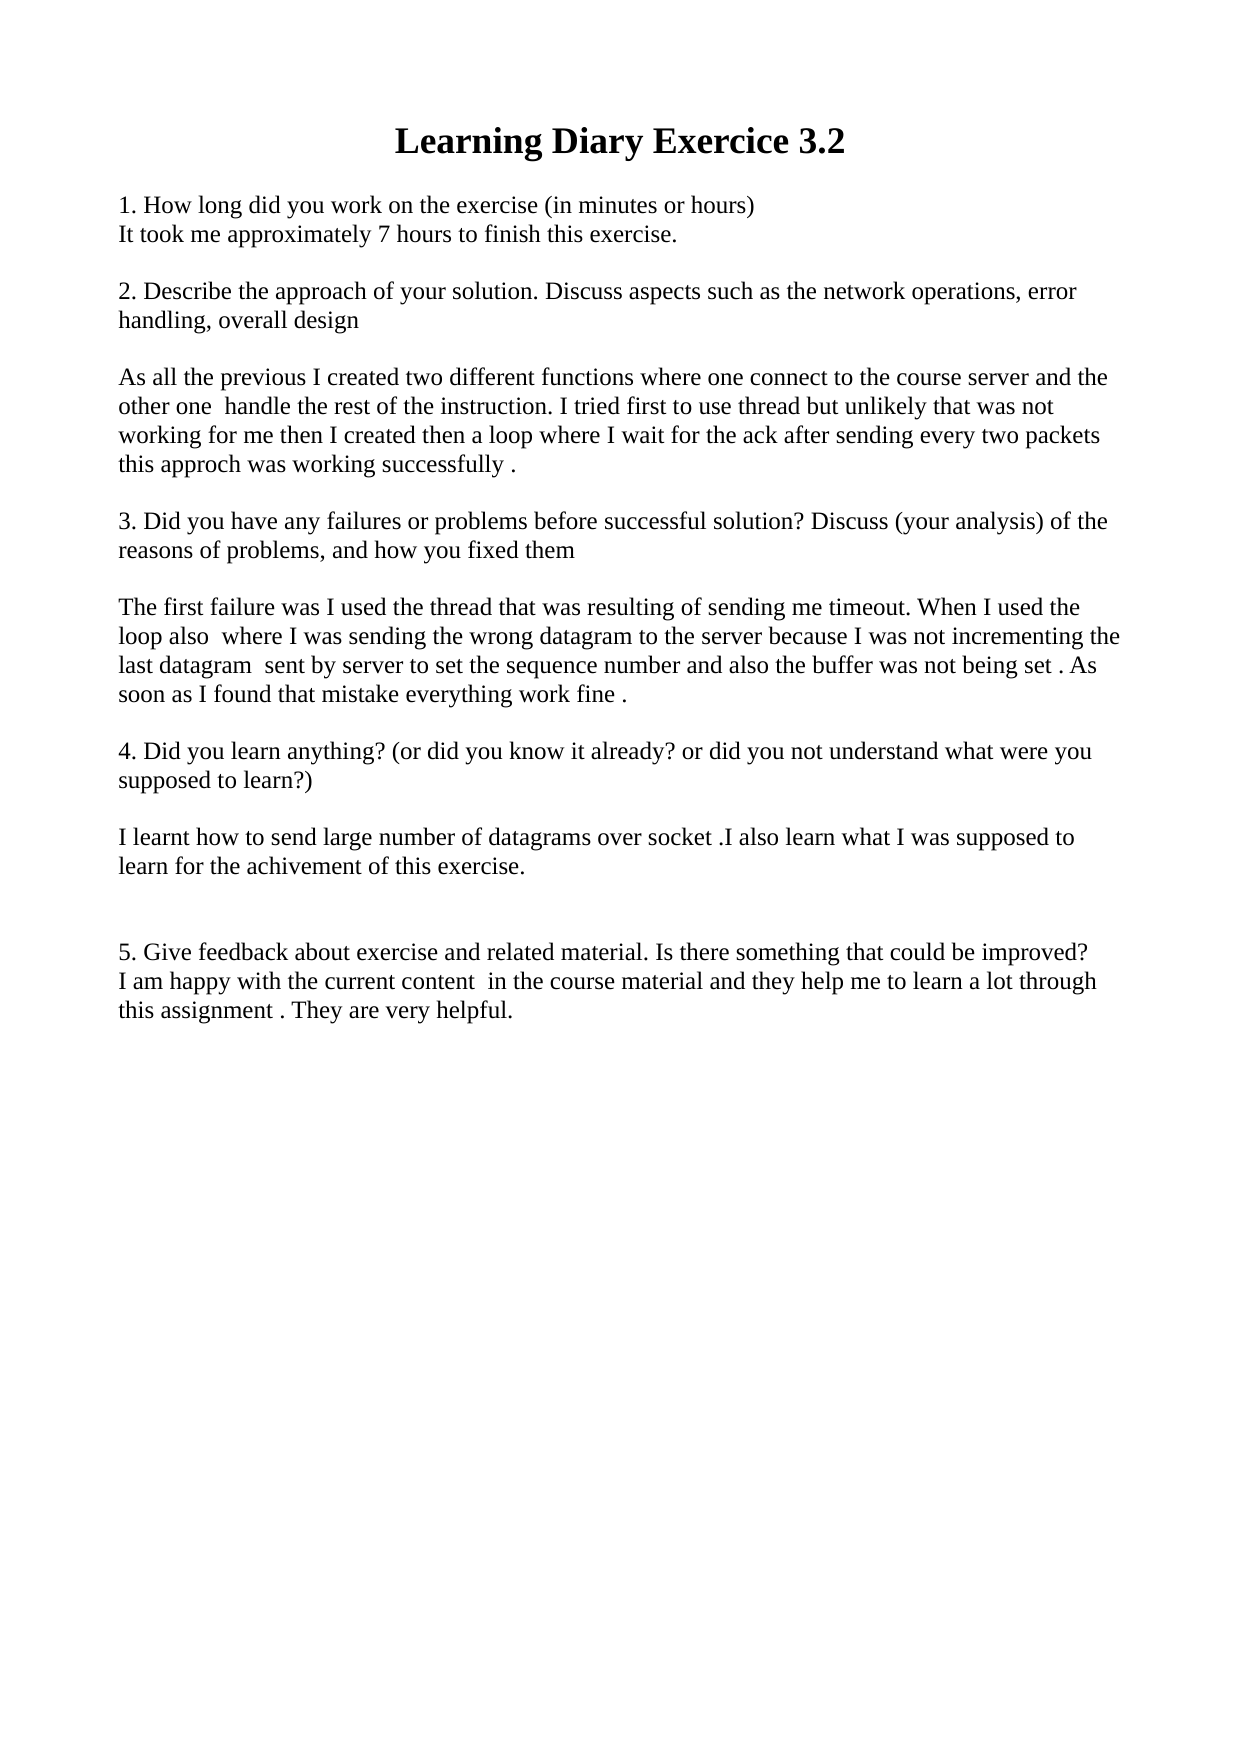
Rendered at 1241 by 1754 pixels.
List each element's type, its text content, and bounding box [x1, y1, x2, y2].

text Learning Diary Exercice 3.2 [118, 118, 1122, 161]
text 4. Did you learn anything? (or did you know it already? or did you not understand what were you [118, 736, 1122, 765]
text The first failure was I used the thread that was resulting of sending me timeout. When I used the loop also where I was sending the wrong datagram to the server because I was not incrementing the last datagram sent by server to set the sequence number and also the buffer was not being set . As soon as I found that mistake everything work fine . [118, 592, 1122, 707]
text 2. Describe the approach of your solution. Discuss aspects such as the network operations, error [118, 276, 1122, 305]
text I learnt how to send large number of datagrams over socket .I also learn what I was supposed to learn for the achivement of this exercise. [118, 822, 1122, 880]
text supposed to learn?) [118, 765, 1122, 794]
text 5. Give feedback about exercise and related material. Is there something that could be improved? [118, 937, 1122, 966]
text handling, overall design [118, 305, 1122, 334]
text I am happy with the current content in the course material and they help me to learn a lot through this assignment . They are very helpful. [118, 966, 1122, 1024]
text 1. How long did you work on the exercise (in minutes or hours) [118, 190, 1122, 219]
text reasons of problems, and how you fixed them [118, 535, 1122, 564]
text As all the previous I created two different functions where one connect to the course server and the other one handle the rest of the instruction. I tried first to use thread but unlikely that was not working for me then I created then a loop where I wait for the ack after sending every two packets this approch was working successfully . [118, 362, 1122, 477]
text 3. Did you have any failures or problems before successful solution? Discuss (your analysis) of the [118, 506, 1122, 535]
text It took me approximately 7 hours to finish this exercise. [118, 219, 1122, 247]
